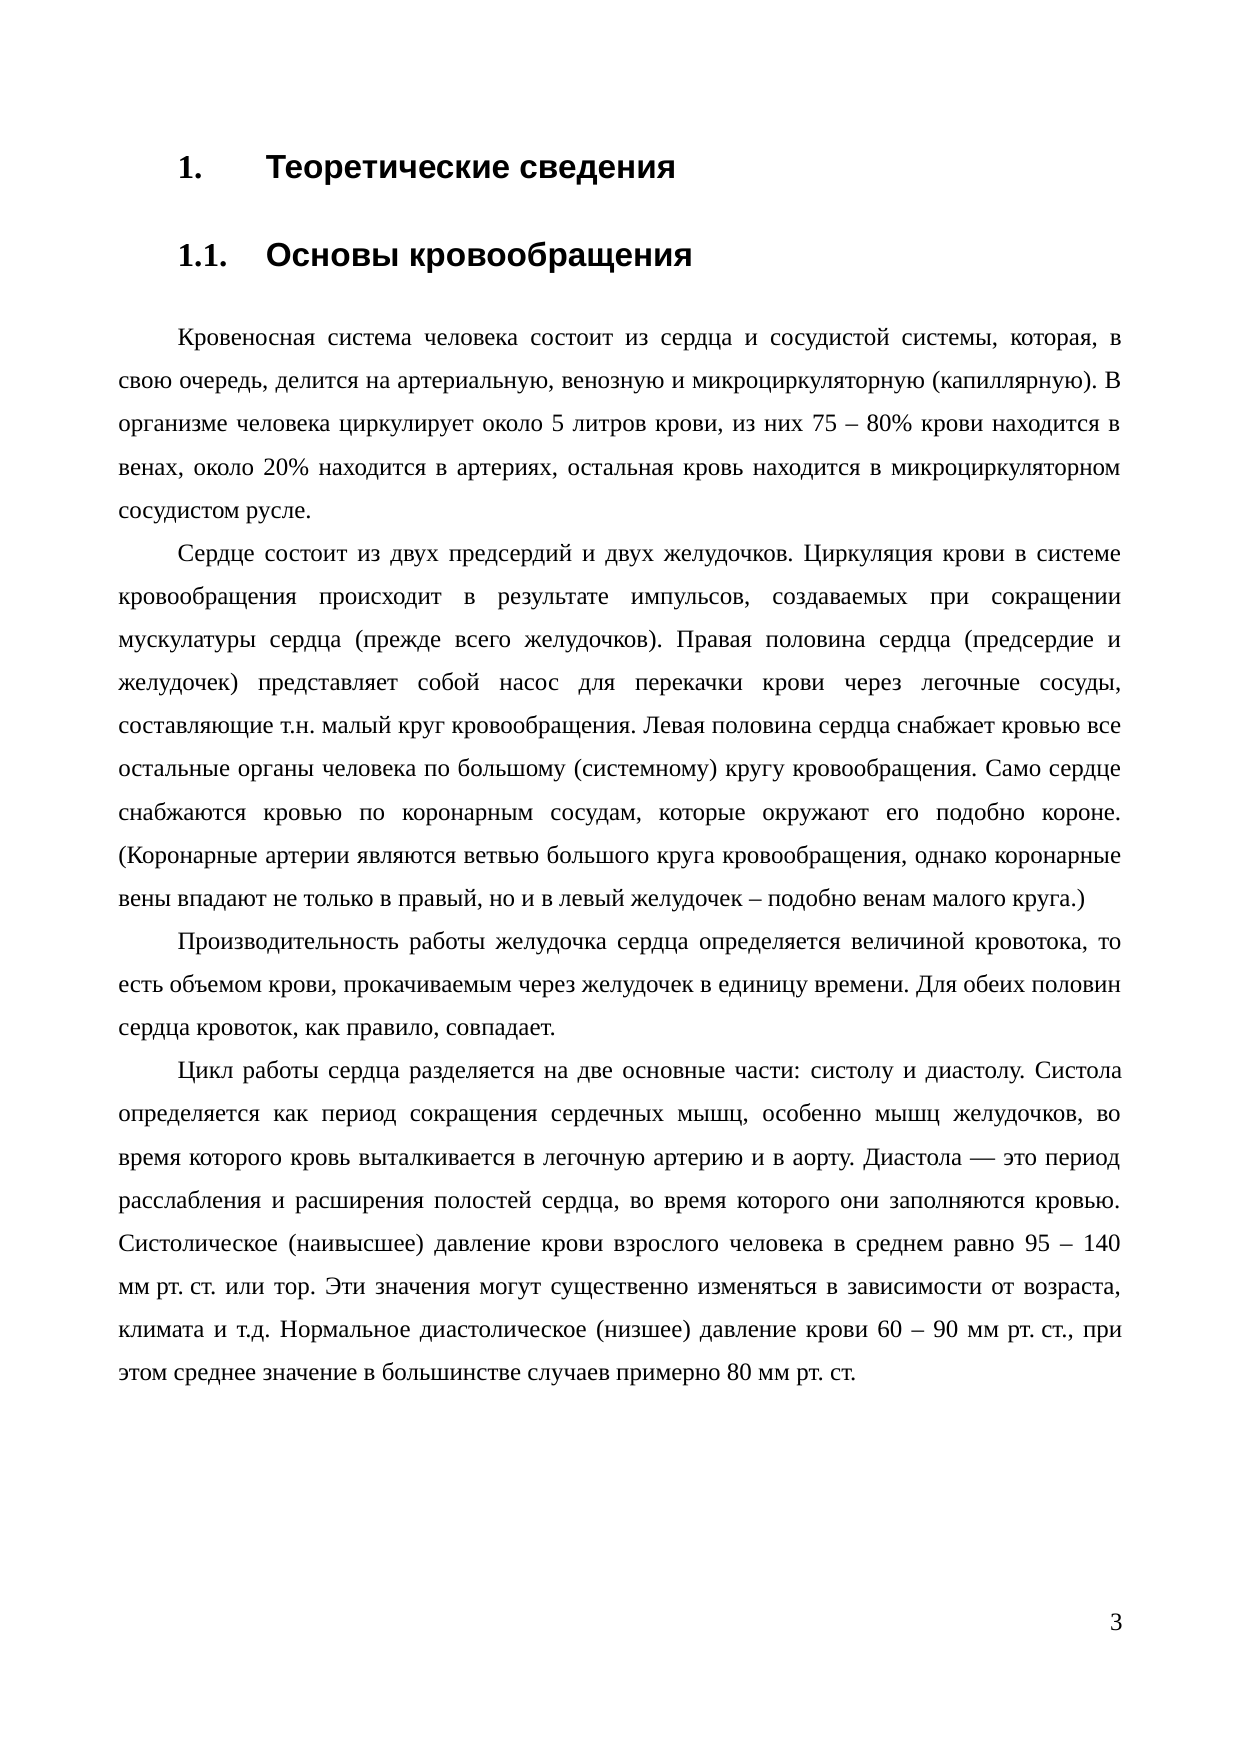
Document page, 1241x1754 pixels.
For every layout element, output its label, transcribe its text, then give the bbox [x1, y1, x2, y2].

text Производительность работы желудочка сердца определяется величиной кровотока, то есть объемом крови, прокачиваемым через желудочек в единицу времени. Для обеих половин сердца кровоток, как правило, совпадает. [118, 926, 1122, 1041]
subtitle Основы кровообращения [118, 235, 1122, 273]
text Кровеносная система человека состоит из сердца и сосудистой системы, которая, в свою очередь, делится на артериальную, венозную и микроциркуляторную (капиллярную). В организме человека циркулирует около 5 литров крови, из них 75 – 80% крови находится в венах, около 20% находится в артериях, остальная кровь находится в микроциркуляторном сосудистом русле. [118, 322, 1122, 523]
subtitle Теоретические сведения [118, 148, 1122, 186]
text Сердце состоит из двух предсердий и двух желудочков. Циркуляция крови в системе кровообращения происходит в результате импульсов, создаваемых при сокращении мускулатуры сердца (прежде всего желудочков). Правая половина сердца (предсердие и желудочек) представляет собой насос для перекачки крови через легочные сосуды, составляющие т.н. малый круг кровообращения. Левая половина сердца снабжает кровью все остальные органы человека по большому (системному) кругу кровообращения. Само сердце снабжаются кровью по коронарным сосудам, которые окружают его подобно короне. (Коронарные артерии являются ветвью большого круга кровообращения, однако коронарные вены впадают не только в правый, но и в левый желудочек – подобно венам малого круга.) [118, 538, 1122, 912]
text Цикл работы сердца разделяется на две основные части: систолу и диастолу. Систола определяется как период сокращения сердечных мышц, особенно мышц желудочков, во время которого кровь выталкивается в легочную артерию и в аорту. Диастола — это период расслабления и расширения полостей сердца, во время которого они заполняются кровью. Систолическое (наивысшее) давление крови взрослого человека в среднем равно 95 – 140 мм рт. ст. или тор. Эти значения могут существенно изменяться в зависимости от возраста, климата и т.д. Нормальное диастолическое (низшее) давление крови 60 – 90 мм рт. ст., при этом среднее значение в большинстве случаев примерно 80 мм рт. ст. [118, 1055, 1122, 1386]
